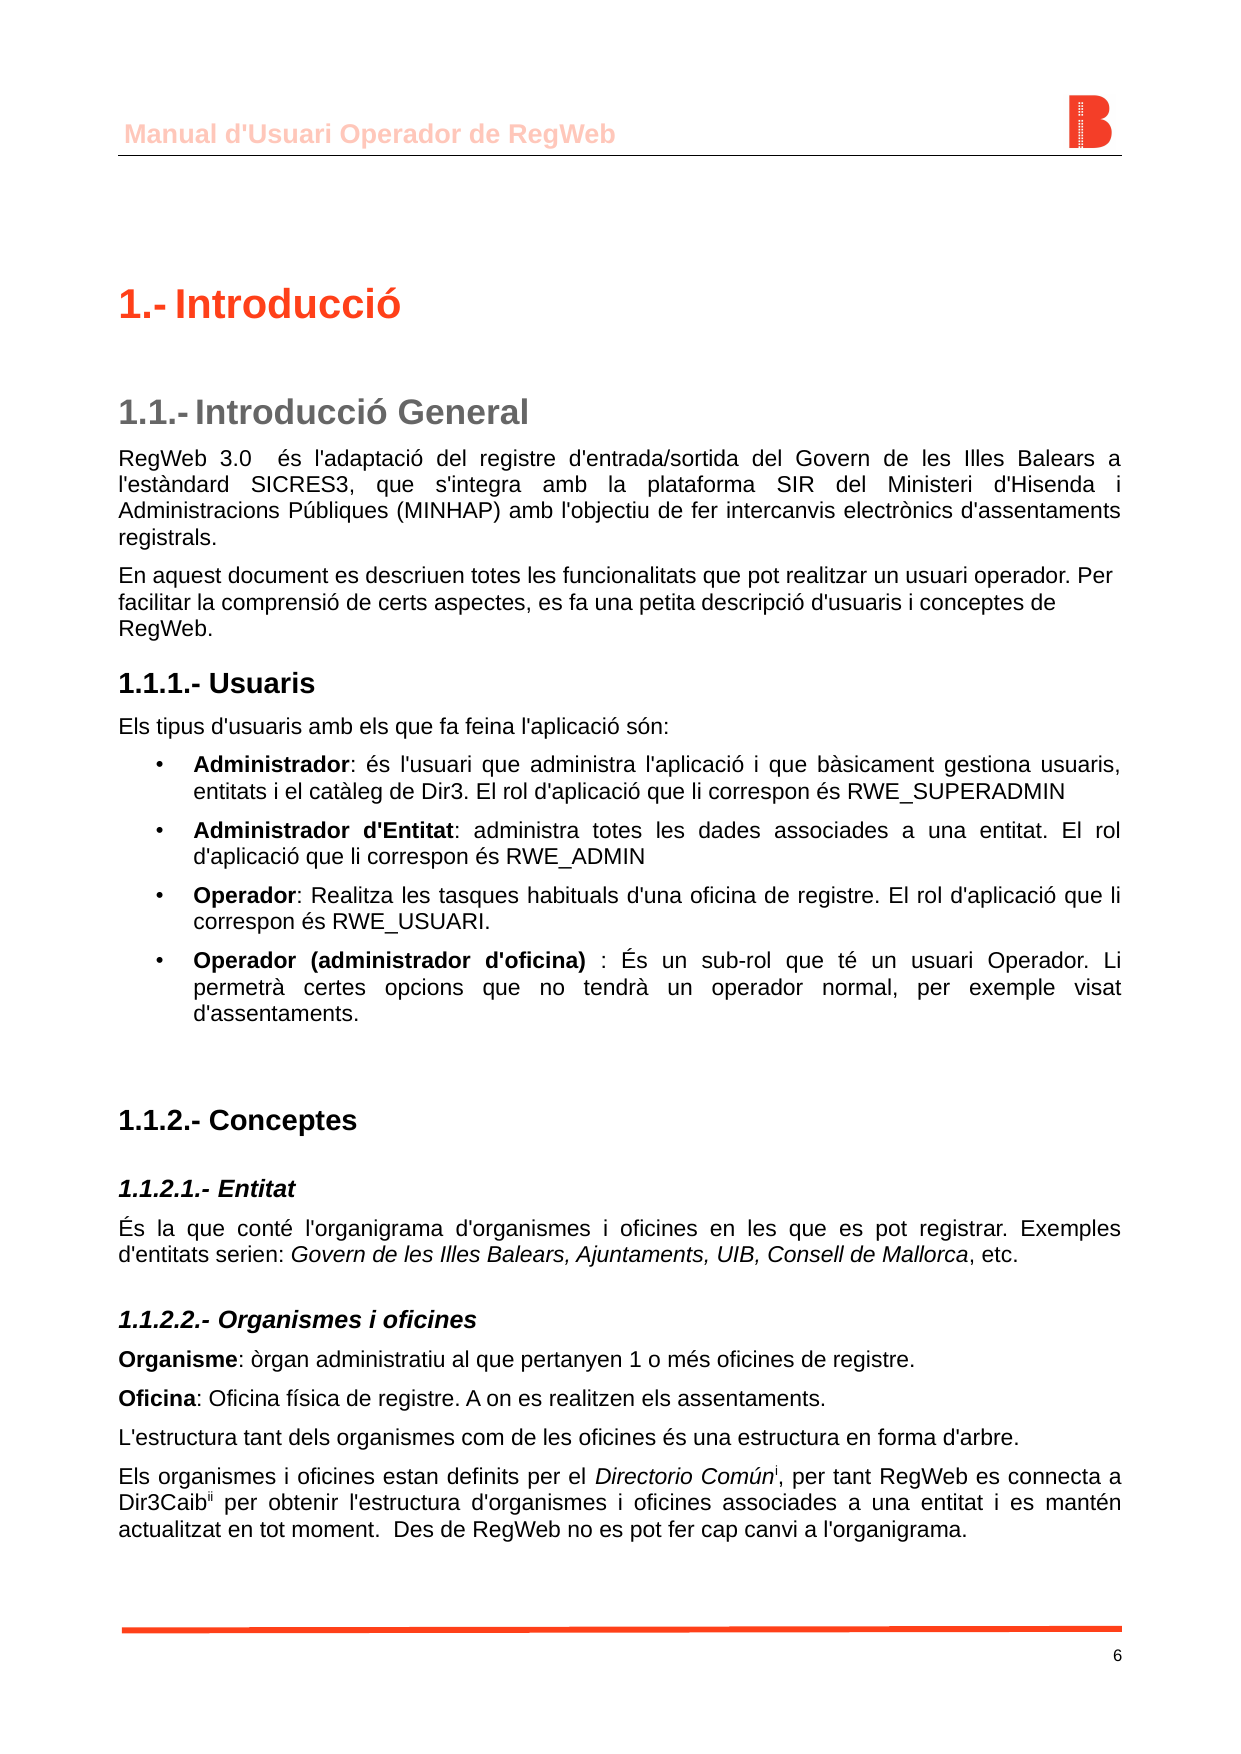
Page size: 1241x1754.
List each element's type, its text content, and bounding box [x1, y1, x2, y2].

text L'estructura tant dels organismes com de les oficines és una estructura en forma d'arbre. [118, 1424, 1122, 1450]
text És la que conté l'organigrama d'organismes i oficines en les que es pot registrar. Exemples d'entitats serien: Govern de les Illes Balears, Ajuntaments, UIB, Consell de Mallorca, etc. [118, 1215, 1122, 1267]
subtitle Introducció [118, 279, 1122, 327]
list Administrador d'Entitat: administra totes les dades associades a una entitat. El rol d'aplicació que li correspon és RWE_ADMIN [156, 817, 1122, 869]
text Organisme: òrgan administratiu al que pertanyen 1 o més oficines de registre. [118, 1346, 1122, 1373]
picture [1063, 94, 1117, 150]
text En aquest document es descriuen totes les funcionalitats que pot realitzar un usuari operador. Per facilitar la comprensió de certs aspectes, es fa una petita descripció d'usuaris i conceptes de RegWeb. [118, 562, 1122, 642]
subtitle Usuaris [118, 667, 1122, 700]
text Oficina: Oficina física de registre. A on es realitzen els assentaments. [118, 1385, 1122, 1411]
list Administrador: és l'usuari que administra l'aplicació i que bàsicament gestiona usuaris, entitats i el catàleg de Dir3. El rol d'aplicació que li correspon és RWE_SUPERADMIN [156, 751, 1122, 804]
text Els tipus d'usuaris amb els que fa feina l'aplicació són: [118, 713, 1122, 739]
text RegWeb 3.0 és l'adaptació del registre d'entrada/sortida del Govern de les Illes Balears a l'estàndard SICRES3, que s'integra amb la plataforma SIR del Ministeri d'Hisenda i Administracions Públiques (MINHAP) amb l'objectiu de fer intercanvis electrònics d'assentaments registrals. [118, 444, 1122, 550]
subtitle Entitat [118, 1173, 1122, 1202]
list Operador: Realitza les tasques habituals d'una oficina de registre. El rol d'aplicació que li correspon és RWE_USUARI. [156, 882, 1122, 934]
text Els organismes i oficines estan definits per el Directorio Común, per tant RegWeb es connecta a Dir3Caib per obtenir l'estructura d'organismes i oficines associades a una entitat i es mantén actualitzat en tot moment. Des de RegWeb no es pot fer cap canvi a l'organigrama. [118, 1463, 1122, 1542]
subtitle Organismes i oficines [118, 1305, 1122, 1334]
subtitle Introducció General [118, 391, 1122, 432]
list Operador (administrador d'oficina) : És un sub-rol que té un usuari Operador. Li permetrà certes opcions que no tendrà un operador normal, per exemple visat d'assentaments. [156, 947, 1122, 1026]
subtitle Conceptes [118, 1102, 1122, 1136]
